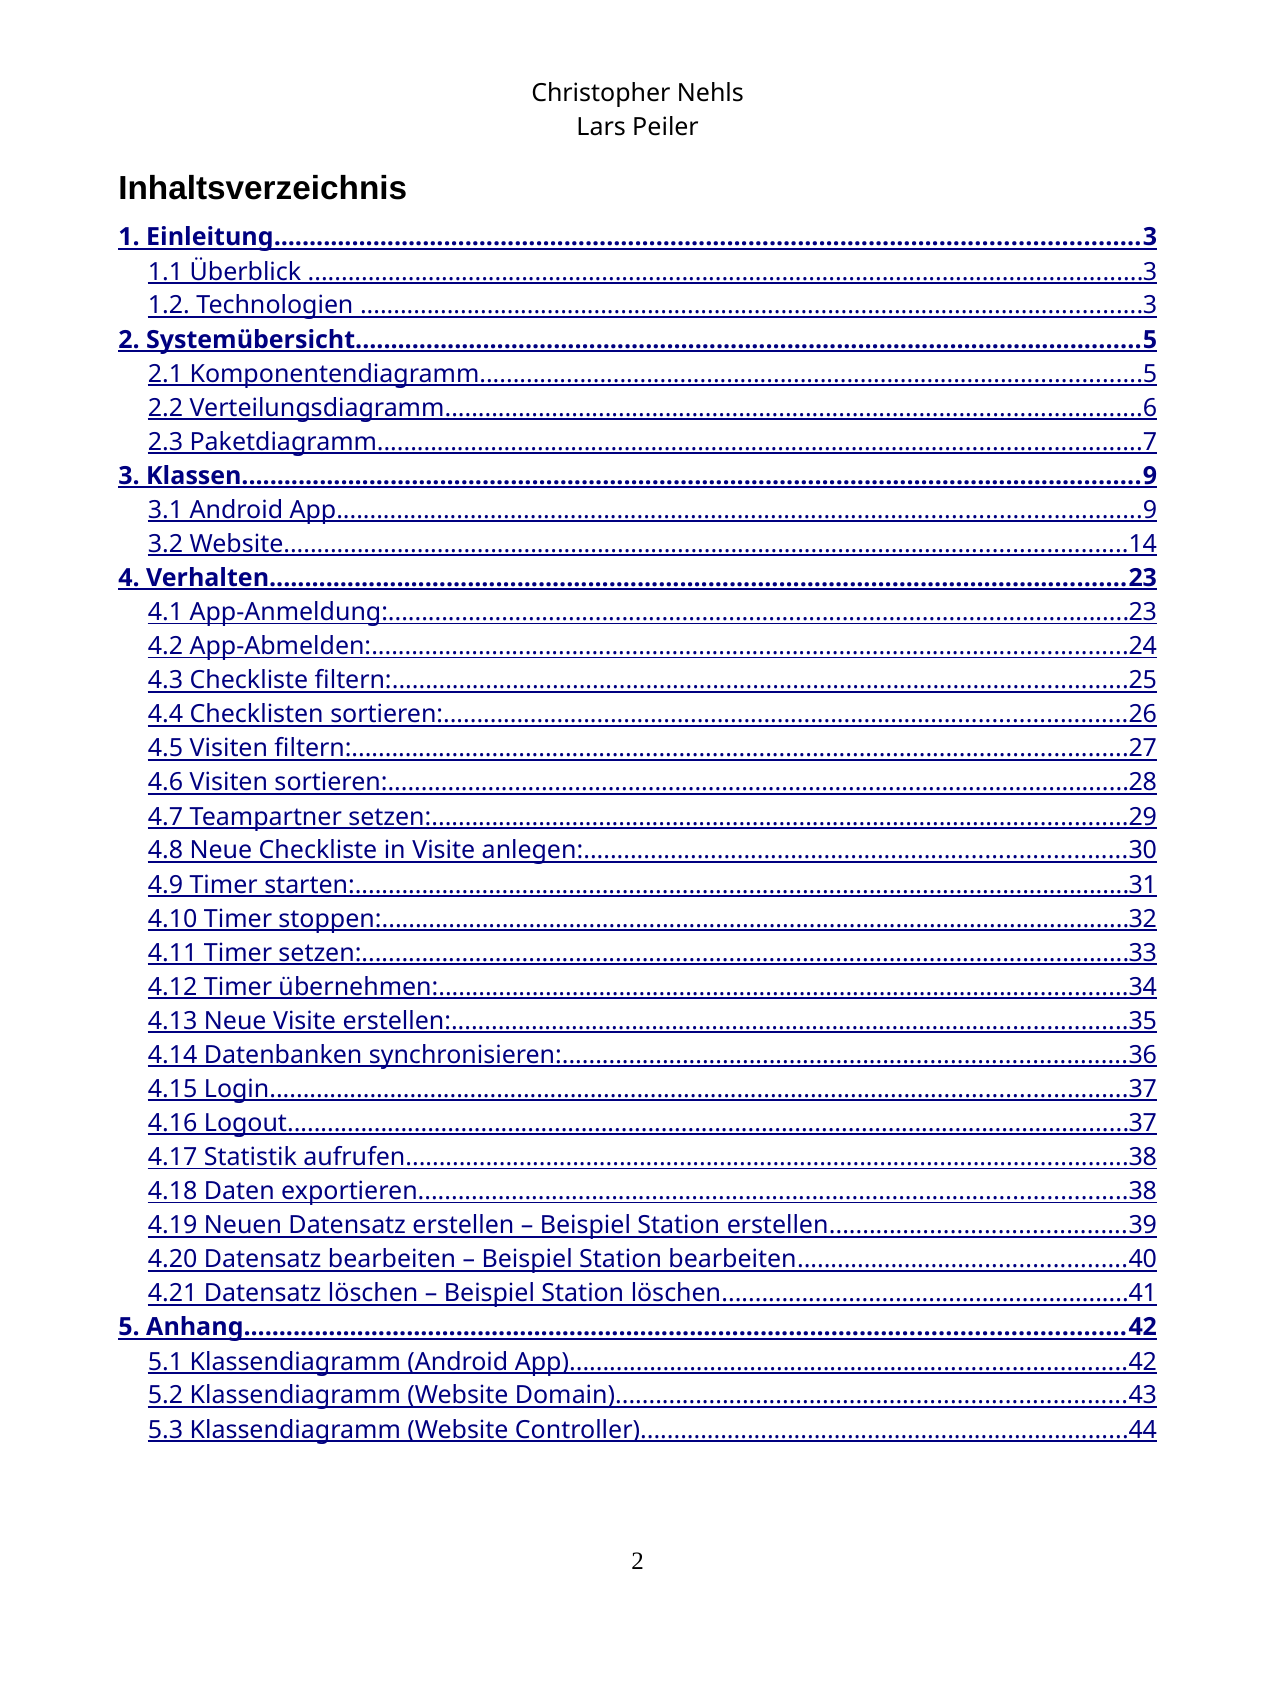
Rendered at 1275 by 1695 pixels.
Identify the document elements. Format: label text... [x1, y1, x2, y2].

text [148, 556, 1157, 560]
text [148, 1135, 1157, 1139]
text 3.1 Android App 9 [148, 492, 1157, 520]
text 4.6 Visiten sortieren: 28 [148, 764, 1157, 793]
text 4.17 Statistik aufrufen 38 [148, 1139, 1157, 1168]
text 4.13 Neue Visite erstellen: 35 [148, 1002, 1157, 1031]
text 1.2. Technologien 3 [148, 287, 1157, 316]
text 2.2 Verteilungsdiagramm 6 [148, 389, 1157, 418]
text 4.12 Timer übernehmen: 34 [148, 968, 1157, 997]
text 5. Anhang 42 [118, 1309, 1157, 1338]
text 4.20 Datensatz bearbeiten – Beispiel Station bearbeiten 40 [148, 1241, 1157, 1270]
text 4.2 App-Abmelden: 24 [148, 628, 1157, 657]
text 4.9 Timer starten: 31 [148, 866, 1157, 895]
text 4.19 Neuen Datensatz erstellen – Beispiel Station erstellen 39 [148, 1207, 1157, 1236]
text 4.14 Datenbanken synchronisieren: 36 [148, 1037, 1157, 1065]
text [148, 624, 1157, 628]
text 4.16 Logout 37 [148, 1105, 1157, 1133]
text [148, 1169, 1157, 1173]
text [148, 658, 1157, 662]
text [148, 1203, 1157, 1207]
text 2. Systemübersicht 5 [118, 321, 1157, 350]
text 1. Einleitung 3 [118, 219, 1157, 248]
text 5.1 Klassendiagramm (Android App) 42 [148, 1343, 1157, 1372]
text [118, 590, 1157, 594]
text Lars Peiler [118, 109, 1157, 143]
text [148, 1101, 1157, 1105]
text 4.3 Checkliste filtern: 25 [148, 662, 1157, 691]
text 4.7 Teampartner setzen: 29 [148, 798, 1157, 827]
text 4.5 Visiten filtern: 27 [148, 730, 1157, 759]
text [118, 488, 1157, 492]
text 3. Klassen 9 [118, 457, 1157, 486]
text 4.18 Daten exportieren 38 [148, 1173, 1157, 1202]
text 4.21 Datensatz löschen – Beispiel Station löschen 41 [148, 1275, 1157, 1304]
text 2.1 Komponentendiagramm 5 [148, 355, 1157, 384]
text Christopher Nehls [118, 75, 1157, 109]
text 5.2 Klassendiagramm (Website Domain) 43 [148, 1377, 1157, 1406]
text 4.15 Login 37 [148, 1071, 1157, 1099]
text 4.10 Timer stoppen: 32 [148, 900, 1157, 929]
text 5.3 Klassendiagramm (Website Controller) 44 [148, 1411, 1157, 1440]
text 3.2 Website 14 [148, 526, 1157, 554]
text 2.3 Paketdiagramm 7 [148, 423, 1157, 452]
text [148, 522, 1157, 526]
text 4.4 Checklisten sortieren: 26 [148, 696, 1157, 725]
text 4.8 Neue Checkliste in Visite anlegen: 30 [148, 832, 1157, 861]
subtitle Inhaltsverzeichnis [118, 168, 1157, 207]
text 4.11 Timer setzen: 33 [148, 934, 1157, 963]
text 4. Verhalten 23 [118, 560, 1157, 588]
text [148, 1033, 1157, 1037]
text 4.1 App-Anmeldung: 23 [148, 594, 1157, 623]
text 1.1 Überblick 3 [148, 253, 1157, 282]
text [148, 1067, 1157, 1071]
